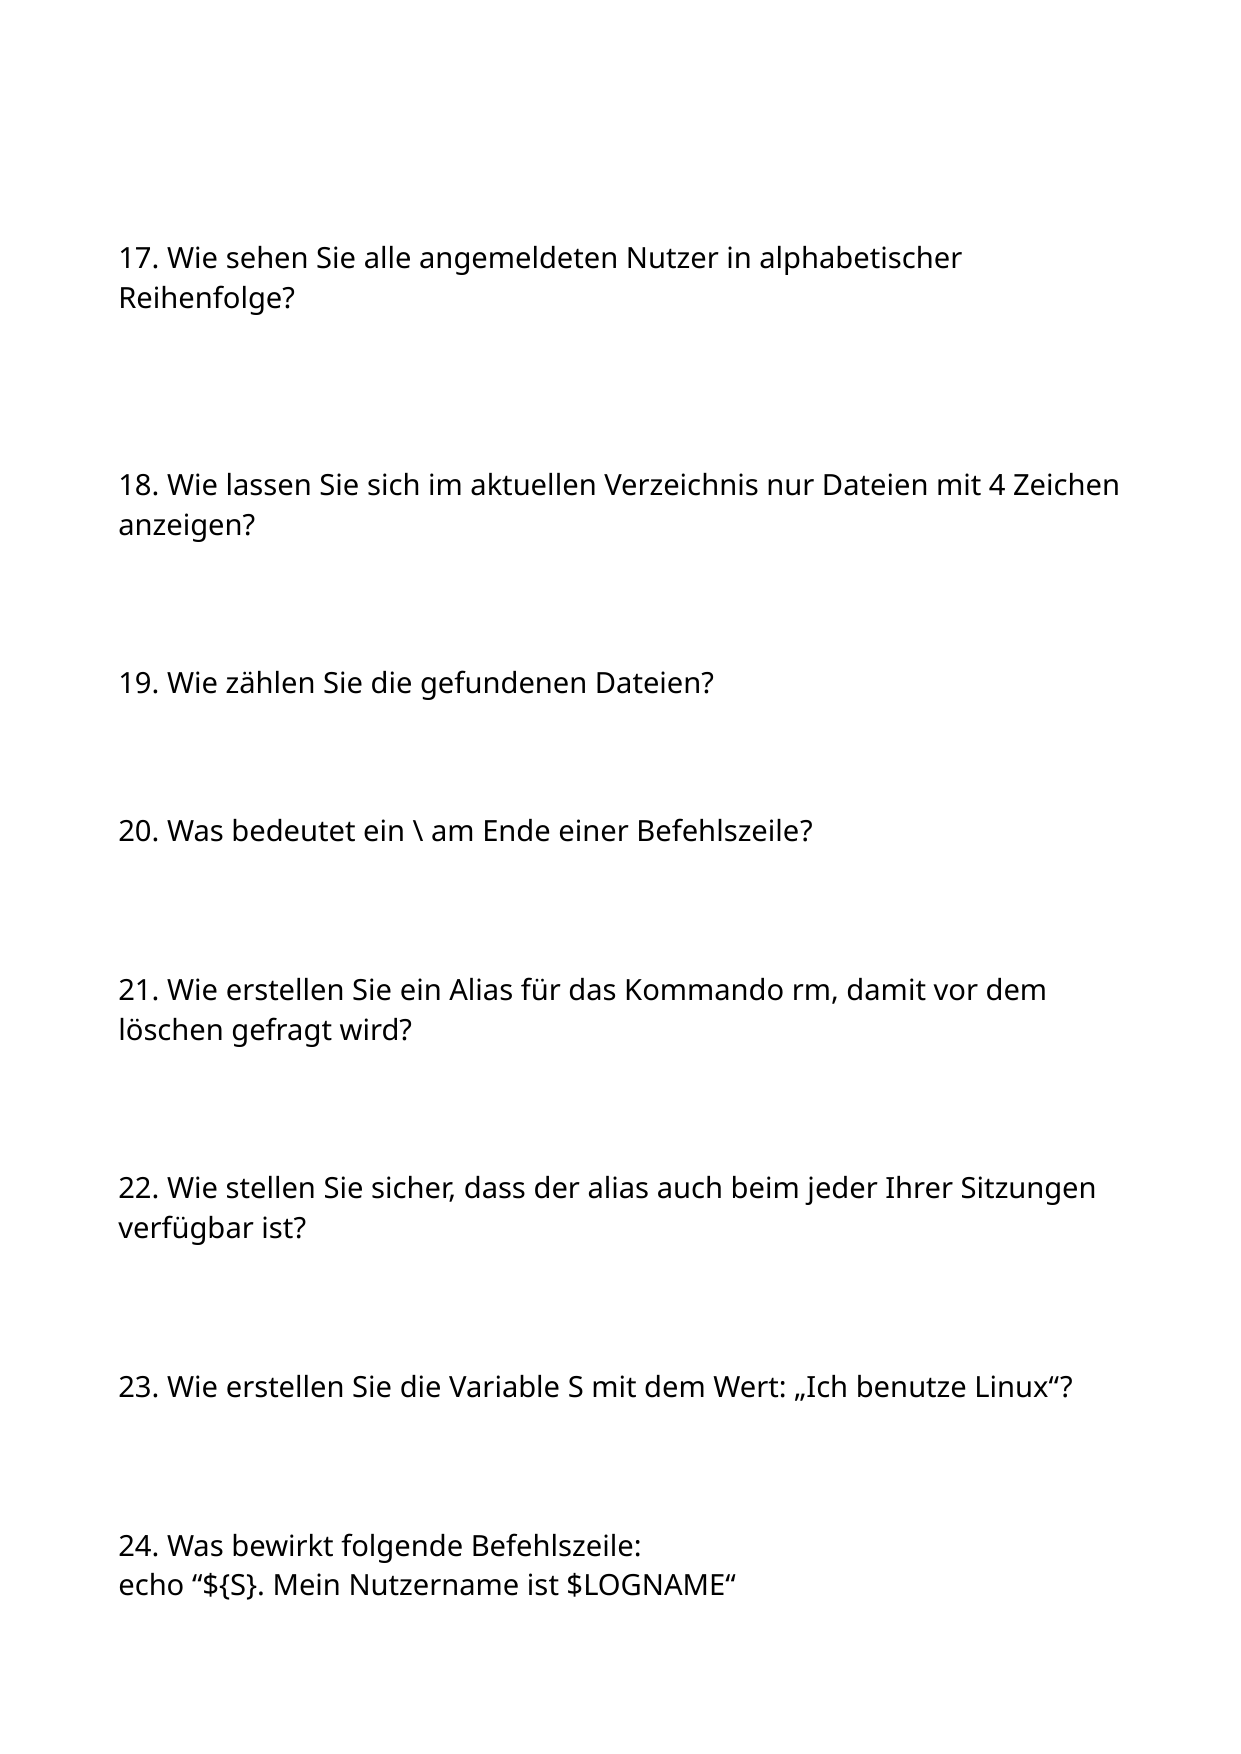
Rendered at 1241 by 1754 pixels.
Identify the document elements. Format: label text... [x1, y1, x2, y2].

text 22. Wie stellen Sie sicher, dass der alias auch beim jeder Ihrer Sitzungen verfügbar ist? 23. Wie erstellen Sie die Variable S mit dem Wert: „Ich benutze Linux“? 24. Was bewirkt folgende Befehlszeile: echo “${S}. Mein Nutzername ist $LOGNAME“ [118, 1088, 1122, 1604]
text 17. Wie sehen Sie alle angemeldeten Nutzer in alphabetischer Reihenfolge? [118, 118, 1122, 464]
text 18. Wie lassen Sie sich im aktuellen Verzeichnis nur Dateien mit 4 Zeichen anzeigen? 19. Wie zählen Sie die gefundenen Dateien? [118, 464, 1122, 771]
text 20. Was bedeutet ein \ am Ende einer Befehlszeile? 21. Wie erstellen Sie ein Alias für das Kommando rm, damit vor dem löschen gefragt wird? [118, 771, 1122, 1049]
